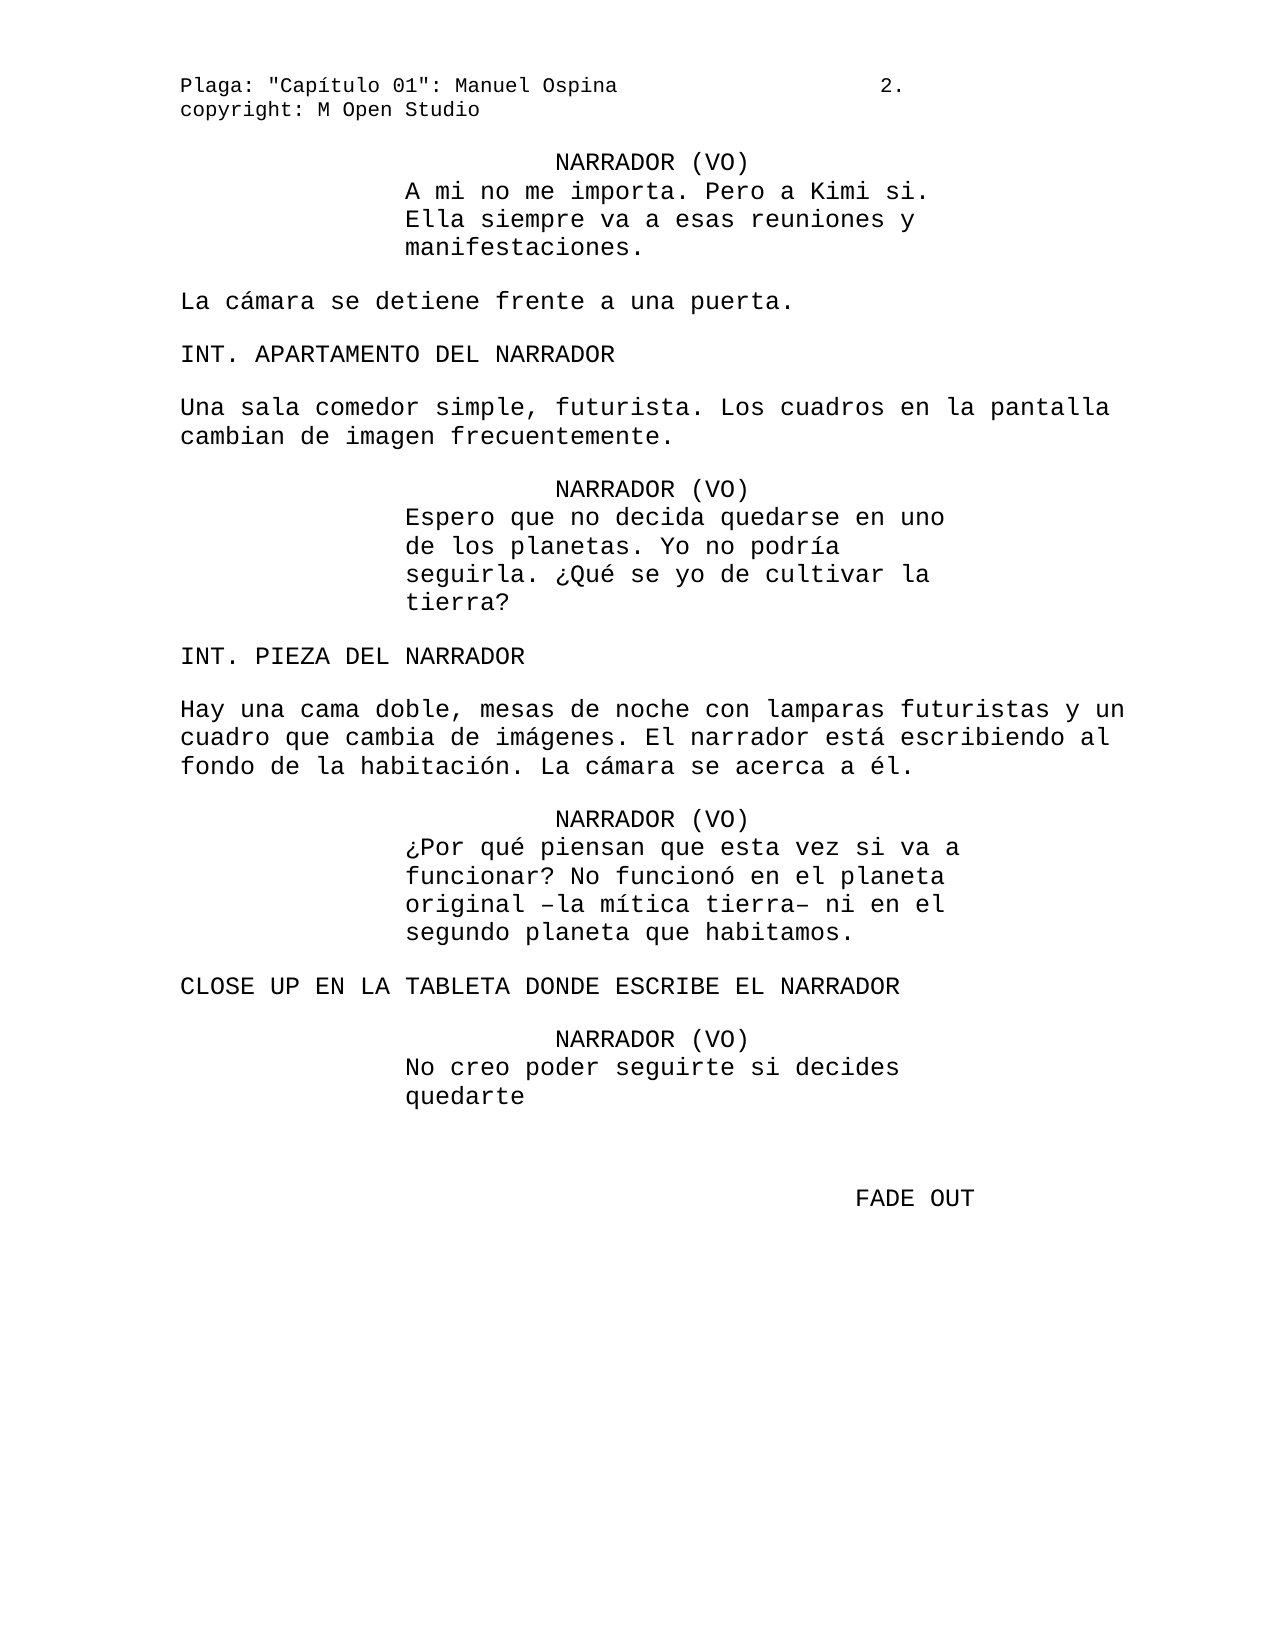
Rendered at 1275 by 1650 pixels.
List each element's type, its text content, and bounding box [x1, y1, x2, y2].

text Hay una cama doble, mesas de noche con lamparas futuristas y un cuadro que cambia de imágenes. El narrador está escribiendo al fondo de la habitación. La cámara se acerca a él. [180, 697, 1125, 782]
text La cámara se detiene frente a una puerta. [180, 288, 1125, 317]
text Narrador (VO) [555, 1027, 975, 1055]
text Una sala comedor simple, futurista. Los cuadros en la pantalla cambian de imagen frecuentemente. [180, 395, 1125, 452]
text Int. Pieza del narrador [180, 643, 1125, 672]
text Narrador (VO) [555, 477, 975, 505]
text Close up en la tableta donde escribe el narrador [180, 973, 1125, 1002]
text A mi no me importa. Pero a Kimi si. Ella siempre va a esas reuniones y manifestaciones. [405, 178, 975, 263]
text Espero que no decida quedarse en uno de los planetas. Yo no podría seguirla. ¿Qué se yo de cultivar la tierra? [405, 505, 975, 618]
text Narrador (vo) [555, 807, 975, 835]
text FADE OUT [855, 1185, 1125, 1214]
text Narrador (VO) [555, 150, 975, 178]
text Int. Apartamento del narrador [180, 342, 1125, 370]
text No creo poder seguirte si decides quedarte [405, 1055, 975, 1112]
text ¿Por qué piensan que esta vez si va a funcionar? No funcionó en el planeta original –la mítica tierra– ni en el segundo planeta que habitamos. [405, 835, 975, 948]
